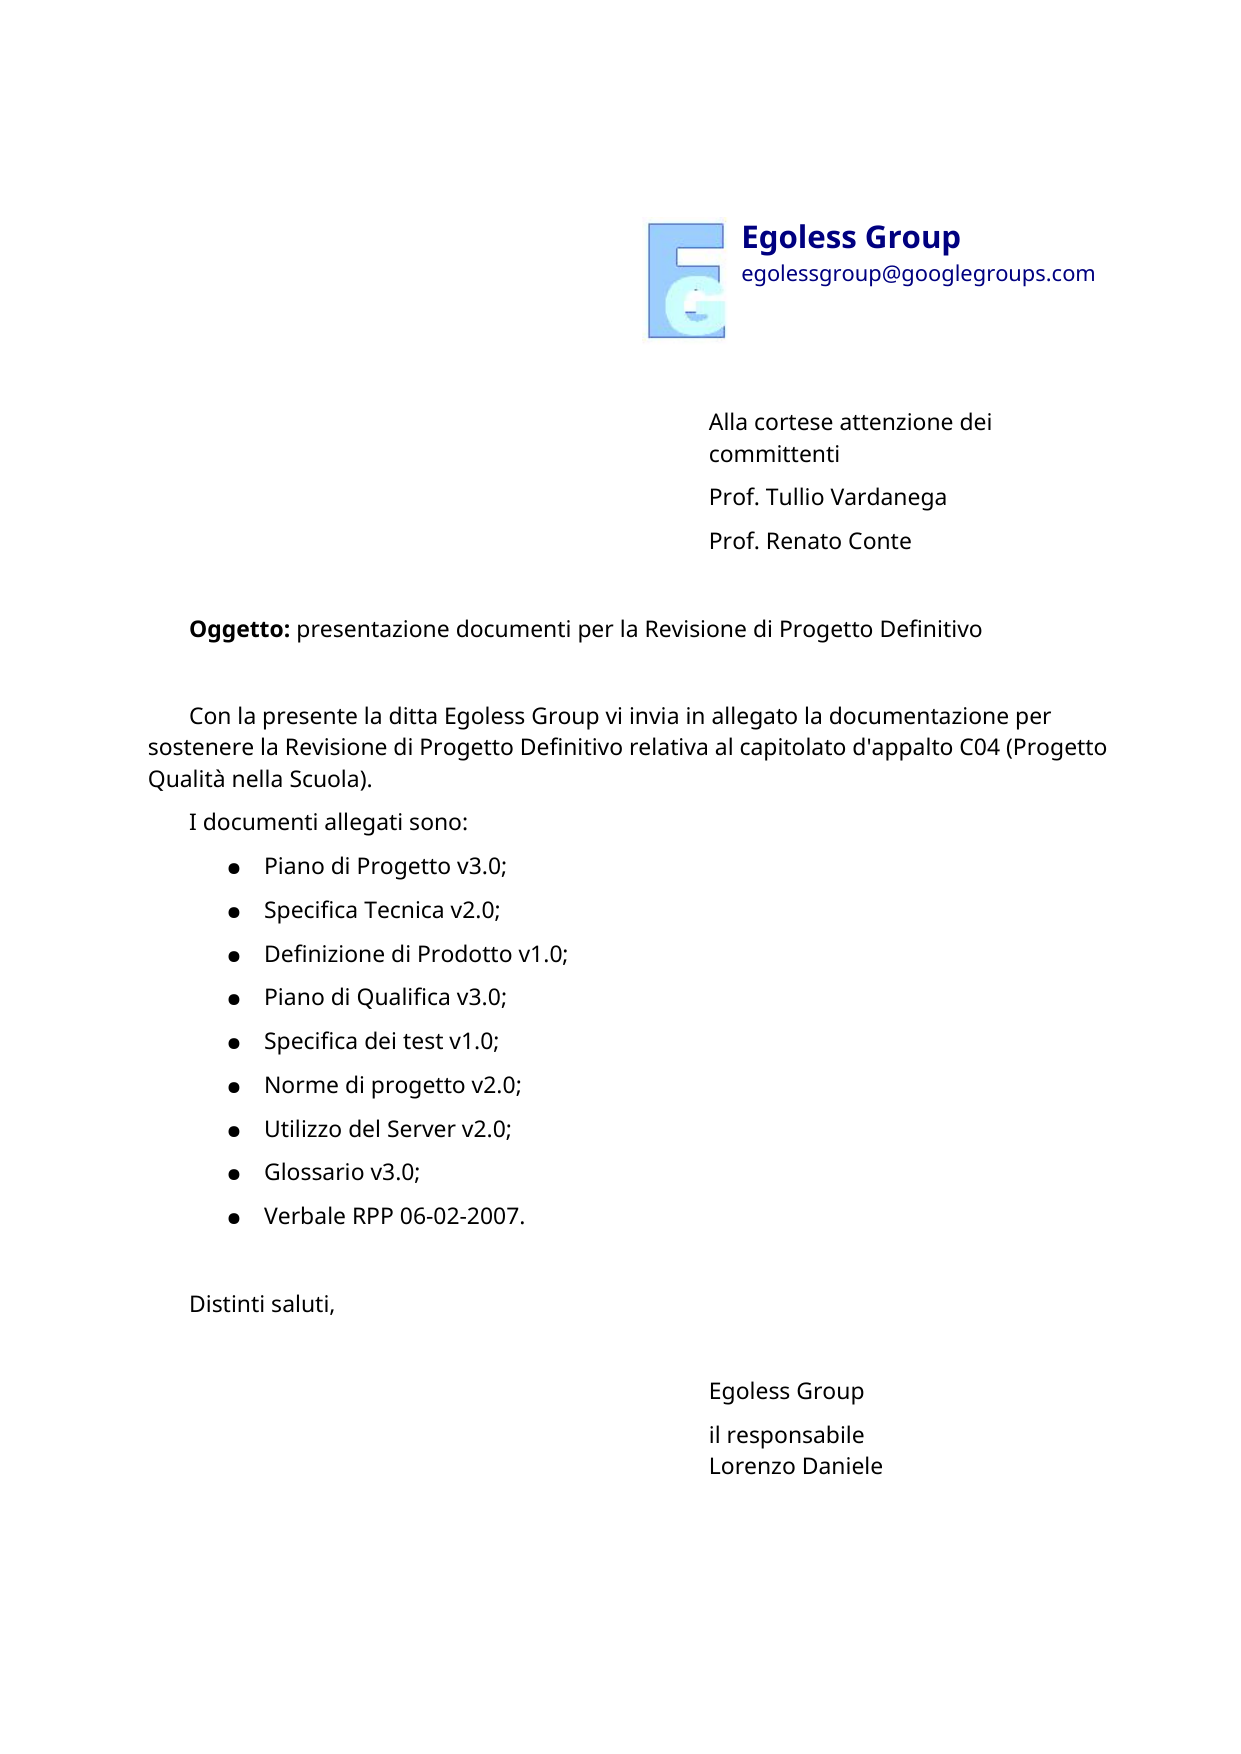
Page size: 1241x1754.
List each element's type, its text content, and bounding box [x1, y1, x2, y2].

list Verbale RPP 06-02-2007. [185, 1200, 1122, 1231]
picture [642, 217, 733, 346]
list Specifica Tecnica v2.0; [185, 894, 1122, 925]
text Oggetto: presentazione documenti per la Revisione di Progetto Definitivo [148, 612, 1122, 644]
list Utilizzo del Server v2.0; [185, 1112, 1122, 1144]
text Con la presente la ditta Egoless Group vi invia in allegato la documentazione per sostenere la Revisione di Progetto Definitivo relativa al capitolato d'appalto C04 (Progetto Qualità nella Scuola). [148, 700, 1122, 794]
text Alla cortese attenzione dei committenti [709, 406, 1122, 469]
list Glossario v3.0; [185, 1156, 1122, 1187]
text Distinti saluti, [148, 1287, 1122, 1319]
table_header Egoless Group egolessgroup@googlegroups.com [735, 209, 1122, 378]
list Definizione di Prodotto v1.0; [185, 937, 1122, 969]
text Prof. Renato Conte [709, 525, 1122, 556]
text Prof. Tullio Vardanega [709, 481, 1122, 512]
text I documenti allegati sono: [148, 806, 1122, 837]
text il responsabile Lorenzo Daniele [709, 1419, 1122, 1481]
list Specifica dei test v1.0; [185, 1025, 1122, 1056]
list Piano di Qualifica v3.0; [185, 981, 1122, 1012]
table_header [118, 209, 735, 378]
text Egoless Group [709, 1375, 1122, 1406]
list Norme di progetto v2.0; [185, 1069, 1122, 1100]
list Piano di Progetto v3.0; [185, 850, 1122, 881]
